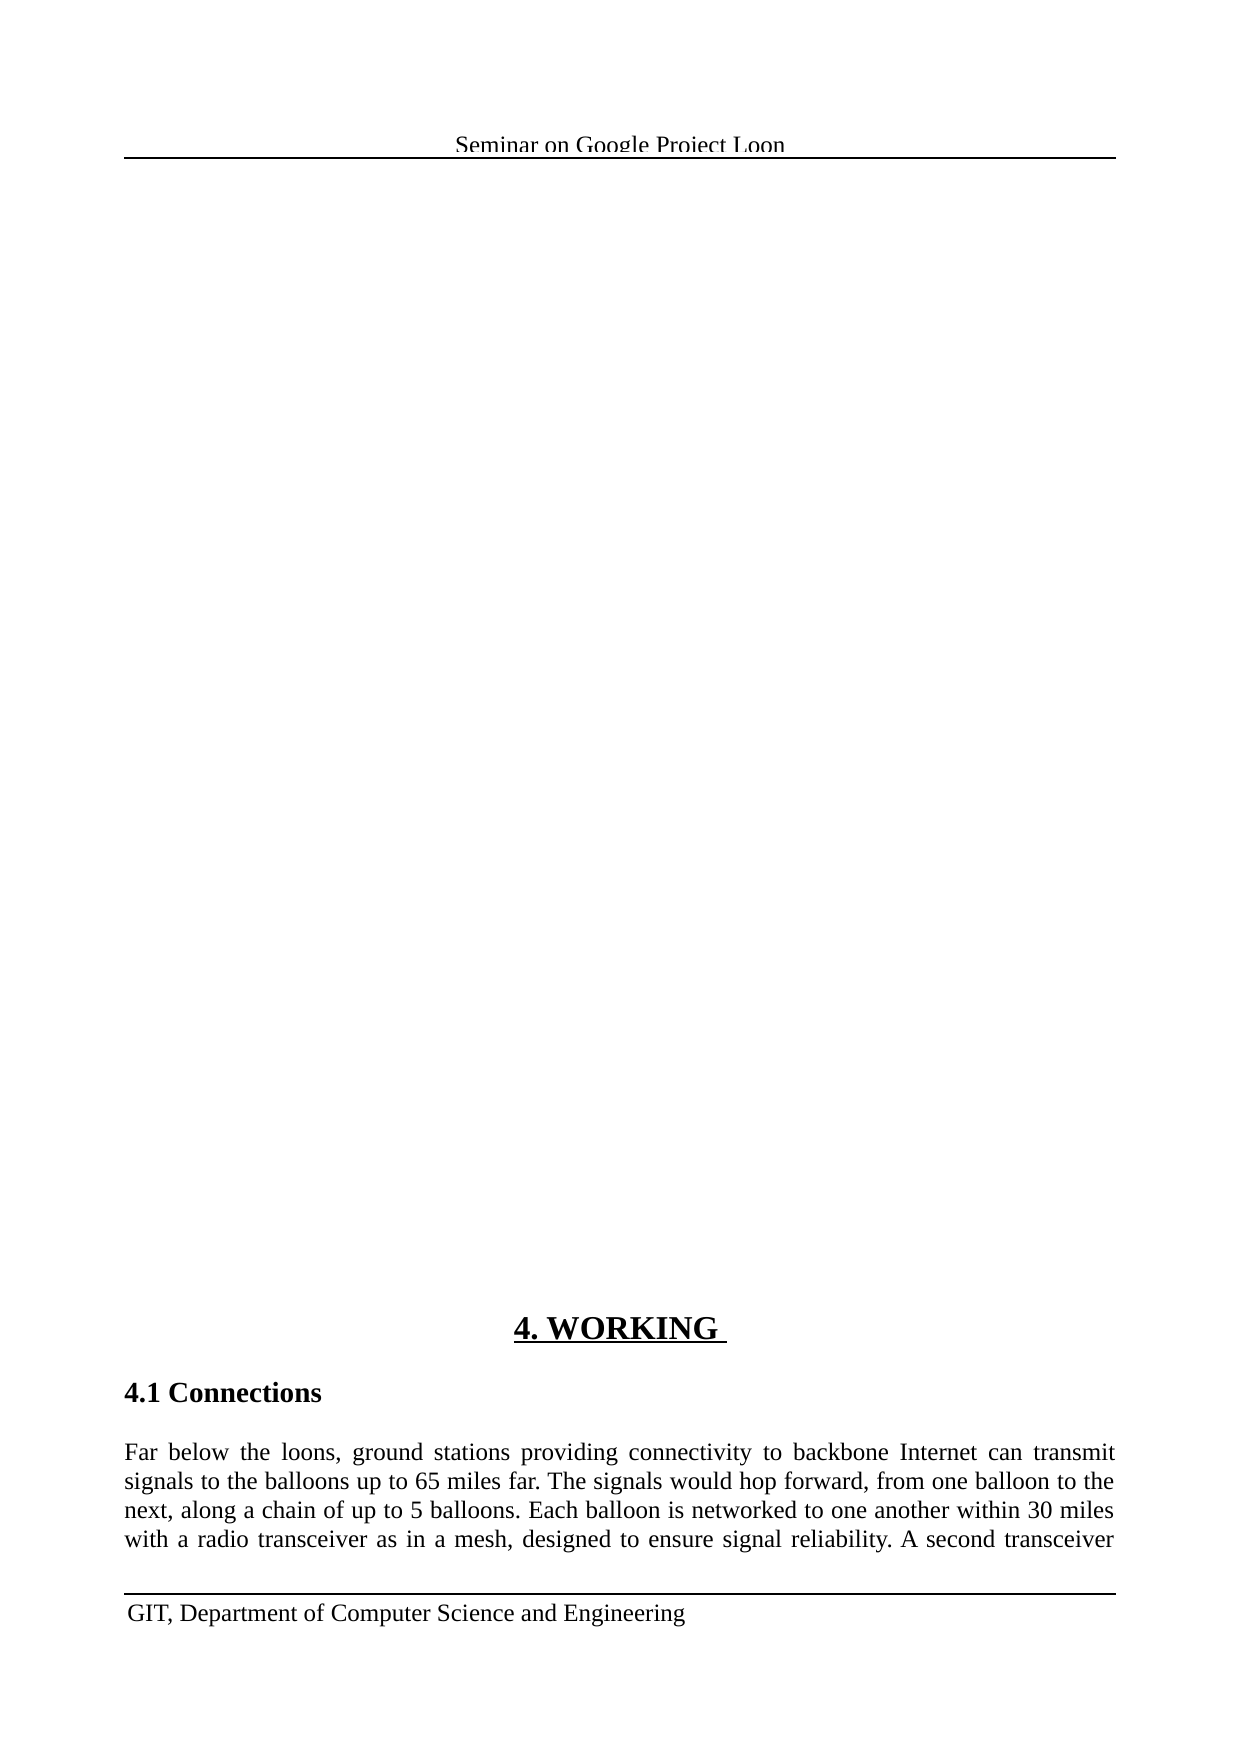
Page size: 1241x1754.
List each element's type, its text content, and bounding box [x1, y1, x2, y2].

text 4. WORKING [124, 1308, 1116, 1346]
text 4.1 Connections [124, 1375, 1116, 1409]
text Far below the loons, ground stations providing connectivity to backbone Internet can transmit signals to the balloons up to 65 miles far. The signals would hop forward, from one balloon to the next, along a chain of up to 5 balloons. Each balloon is networked to one another within 30 miles with a radio transceiver as in a mesh, designed to ensure signal reliability. A second transceiver [124, 1437, 1116, 1552]
